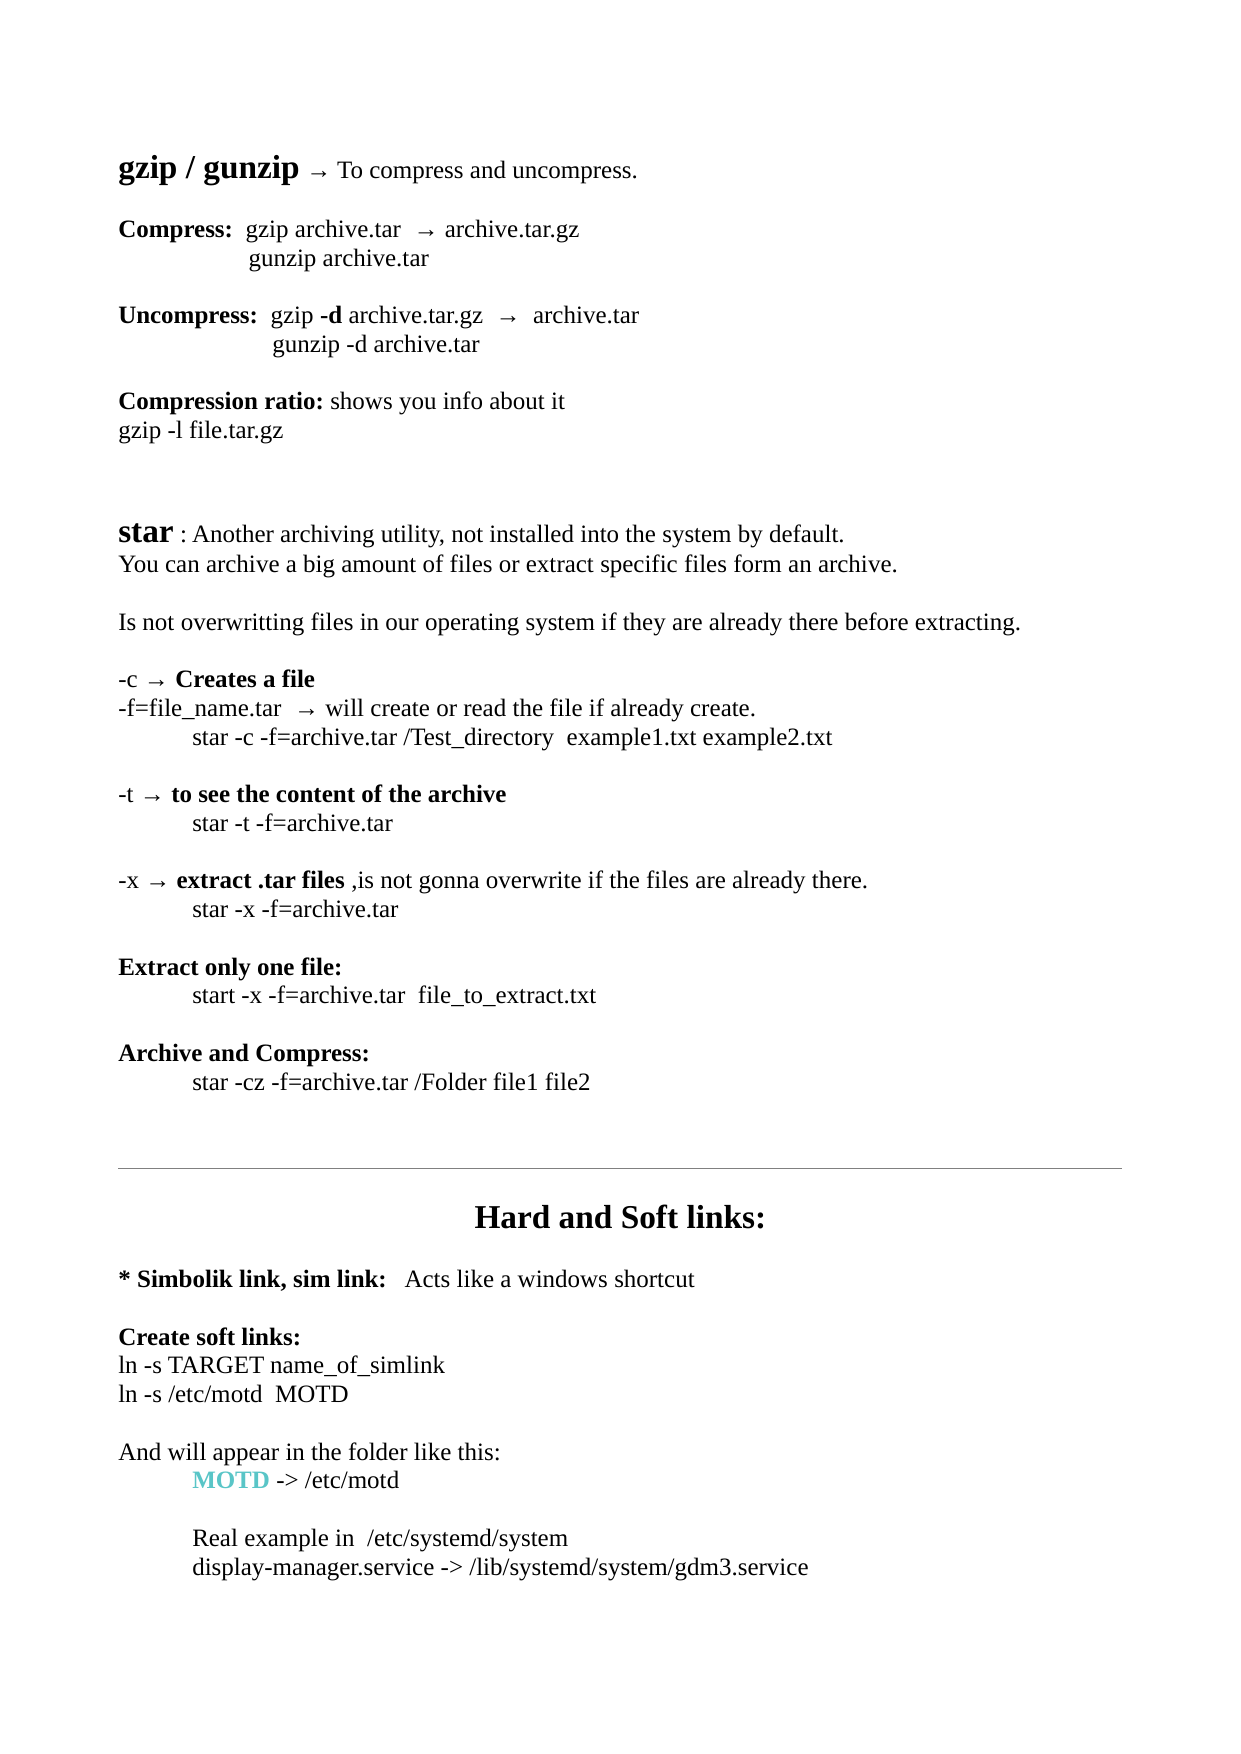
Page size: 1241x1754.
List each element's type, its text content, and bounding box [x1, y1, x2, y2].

text And will appear in the folder like this: [118, 1437, 1122, 1466]
text ln -s TARGET name_of_simlink [118, 1351, 1122, 1379]
text ln -s /etc/motd MOTD [118, 1379, 1122, 1408]
text Compress: gzip archive.tar → archive.tar.gz [118, 214, 1122, 243]
text display-manager.service -> /lib/systemd/system/gdm3.service [118, 1552, 1122, 1581]
text star -t -f=archive.tar [118, 808, 1122, 837]
text -f=file_name.tar → will create or read the file if already create. [118, 693, 1122, 722]
text You can archive a big amount of files or extract specific files form an archive. [118, 549, 1122, 578]
text star -cz -f=archive.tar /Folder file1 file2 [118, 1067, 1122, 1096]
text star : Another archiving utility, not installed into the system by default. [118, 511, 1122, 549]
text Is not overwritting files in our operating system if they are already there before extracting. [118, 607, 1122, 636]
text -t → to see the content of the archive [118, 779, 1122, 808]
text gunzip archive.tar [118, 243, 1122, 271]
text gzip -l file.tar.gz [118, 415, 1122, 444]
text -x → extract .tar files ,is not gonna overwrite if the files are already there. [118, 866, 1122, 894]
text Compression ratio: shows you info about it [118, 386, 1122, 415]
text Uncompress: gzip -d archive.tar.gz → archive.tar [118, 300, 1122, 329]
text star -c -f=archive.tar /Test_directory example1.txt example2.txt [118, 722, 1122, 751]
text gunzip -d archive.tar [118, 329, 1122, 358]
text gzip / gunzip → To compress and uncompress. [118, 147, 1122, 185]
text Hard and Soft links: [118, 1197, 1122, 1236]
text Archive and Compress: [118, 1038, 1122, 1067]
text start -x -f=archive.tar file_to_extract.txt [118, 981, 1122, 1009]
text star -x -f=archive.tar [118, 894, 1122, 923]
text Extract only one file: [118, 952, 1122, 981]
text MOTD -> /etc/motd [118, 1466, 1122, 1494]
text Create soft links: [118, 1322, 1122, 1351]
text * Simbolik link, sim link: Acts like a windows shortcut [118, 1264, 1122, 1293]
text -c → Creates a file [118, 664, 1122, 693]
text Real example in /etc/systemd/system [118, 1523, 1122, 1552]
